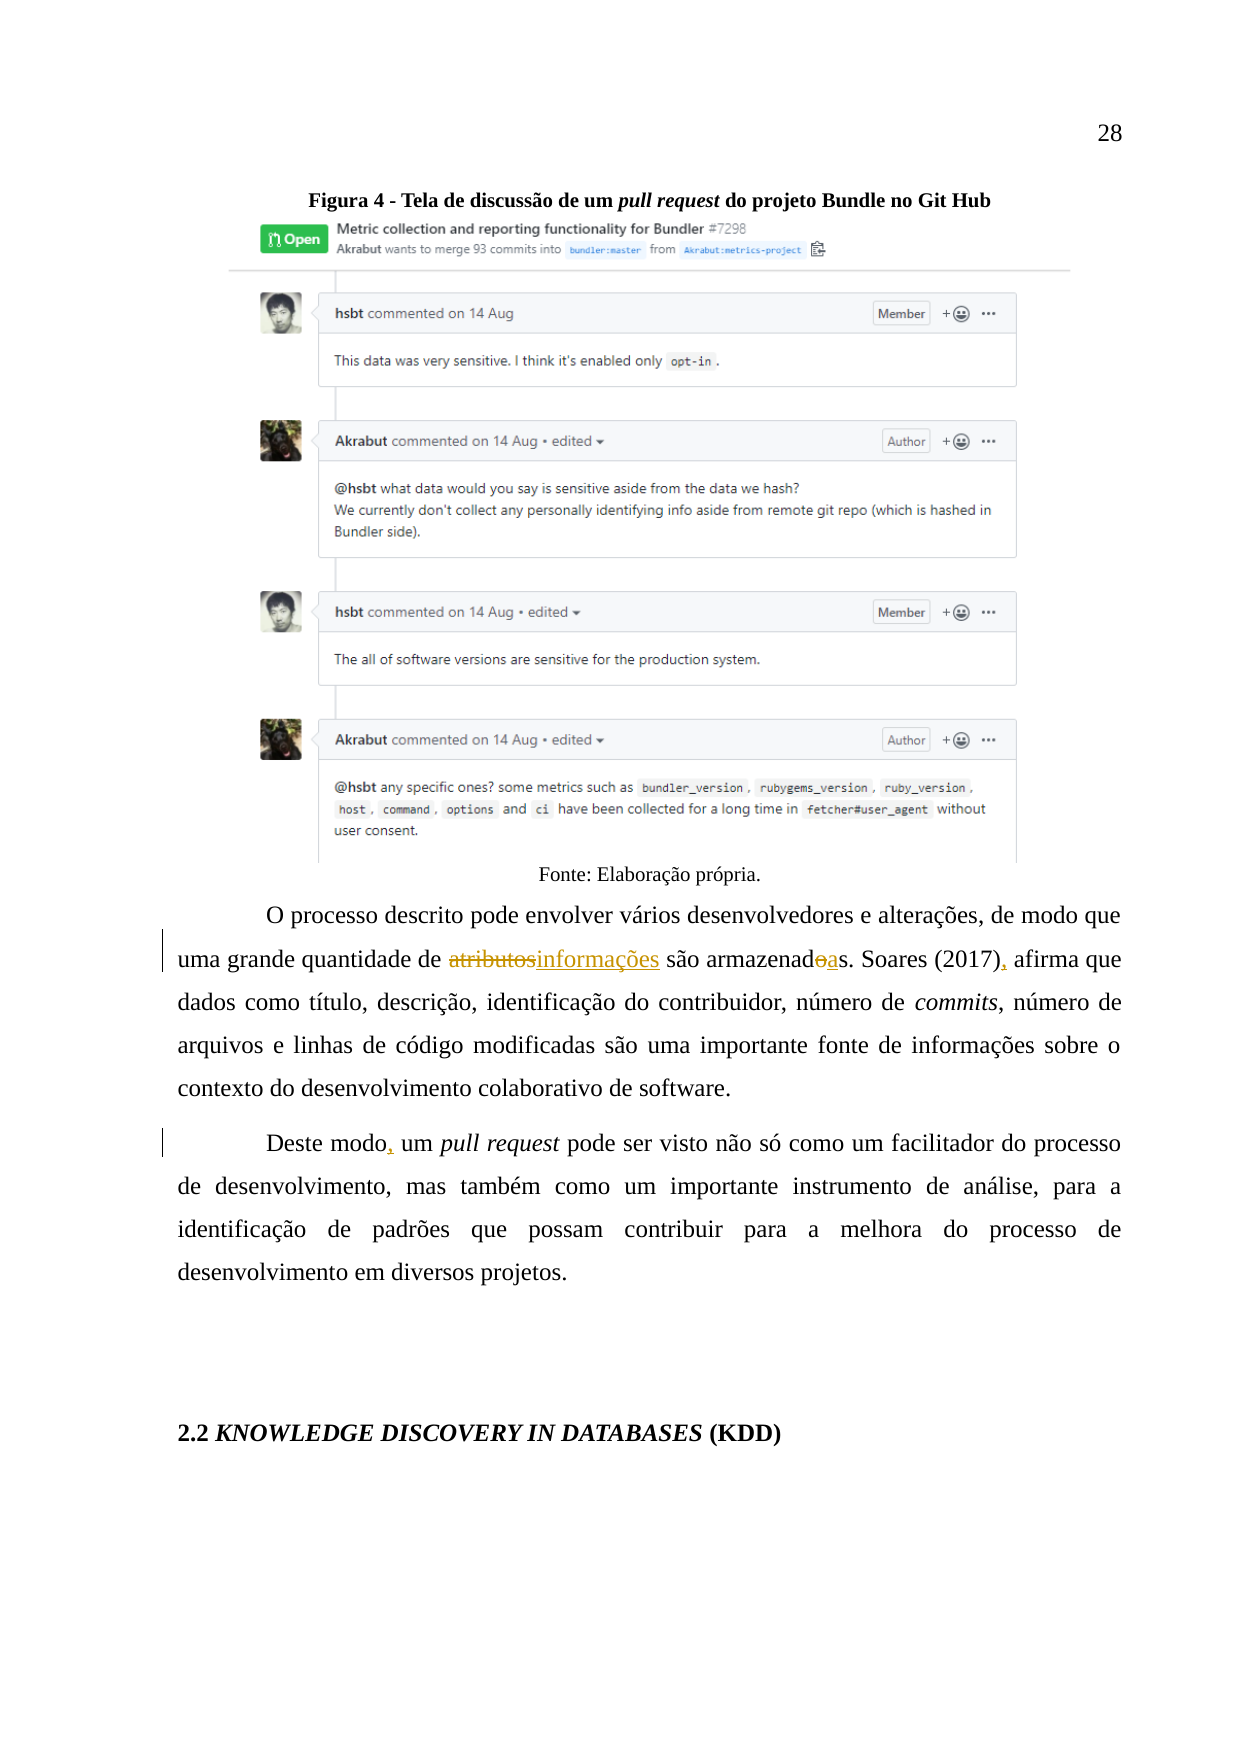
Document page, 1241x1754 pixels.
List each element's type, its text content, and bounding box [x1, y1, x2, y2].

picture [228, 212, 1071, 863]
text Figura 4 - Tela de discussão de um pull request do projeto Bundle no Git Hub [229, 188, 1070, 212]
text Fonte: Elaboração própria. [229, 863, 1070, 886]
text 2.2 Knowledge Discovery in Databases (KDD) [177, 1418, 1122, 1447]
text O processo descrito pode envolver vários desenvolvedores e alterações, de modo que uma grande quantidade de informações são armazenadas. Soares (2017), afirma que dados como título, descrição, identificação do contribuidor, número de commits, número de arquivos e linhas de código modificadas são uma importante fonte de informações sobre o contexto do desenvolvimento colaborativo de software. [177, 177, 1122, 1102]
text Deste modo, um pull request pode ser visto não só como um facilitador do processo de desenvolvimento, mas também como um importante instrumento de análise, para a identificação de padrões que possam contribuir para a melhora do processo de desenvolvimento em diversos projetos. [177, 1128, 1122, 1286]
